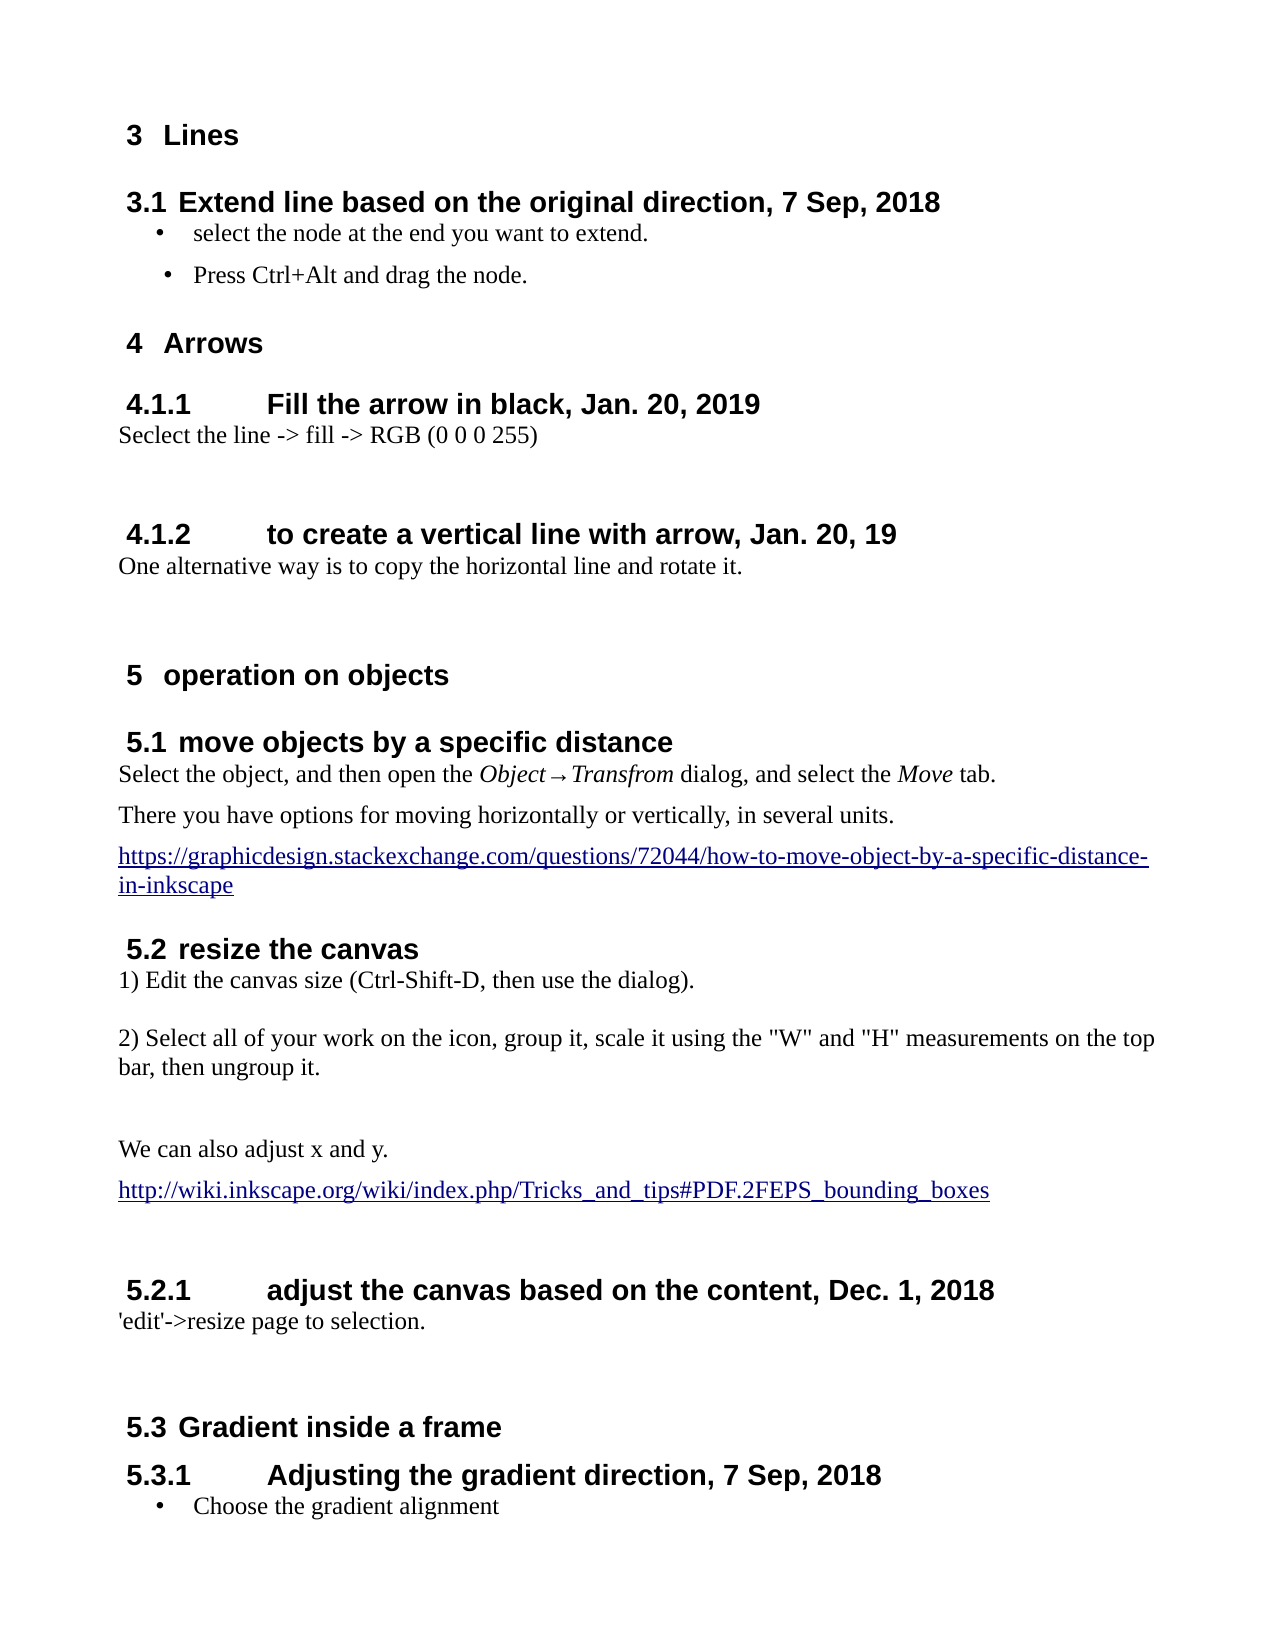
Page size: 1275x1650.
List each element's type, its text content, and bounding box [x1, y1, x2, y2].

text 'edit'->resize page to selection. [118, 1306, 1157, 1335]
text 1) Edit the canvas size (Ctrl-Shift-D, then use the dialog). 2) Select all of your work on the icon, group it, scale it using the "W" and "H" measurements on the top bar, then ungroup it. [118, 966, 1157, 1081]
text http://wiki.inkscape.org/wiki/index.php/Tricks_and_tips#PDF.2FEPS_bounding_boxes [118, 1176, 1157, 1204]
list Choose the gradient alignment [156, 1491, 1157, 1520]
subtitle adjust the canvas based on the content, Dec. 1, 2018 [118, 1273, 1157, 1306]
subtitle resize the canvas [118, 932, 1157, 966]
subtitle move objects by a specific distance [118, 725, 1157, 759]
subtitle Extend line based on the original direction, 7 Sep, 2018 [118, 185, 1157, 218]
list Press Ctrl+Alt and drag the node. [164, 260, 1157, 288]
text Seclect the line -> fill -> RGB (0 0 0 255) [118, 420, 1157, 449]
subtitle Adjusting the gradient direction, 7 Sep, 2018 [118, 1458, 1157, 1491]
subtitle to create a vertical line with arrow, Jan. 20, 19 [118, 517, 1157, 551]
subtitle Fill the arrow in black, Jan. 20, 2019 [118, 387, 1157, 420]
text https://graphicdesign.stackexchange.com/questions/72044/how-to-move-object-by-a-specific-distance-in-inkscape [118, 841, 1157, 899]
text Select the object, and then open the Object→Transfrom dialog, and select the Move tab. [118, 759, 1157, 787]
text One alternative way is to copy the horizontal line and rotate it. [118, 551, 1157, 579]
subtitle operation on objects [118, 658, 1157, 692]
list select the node at the end you want to extend. [156, 218, 1157, 247]
subtitle Arrows [118, 326, 1157, 359]
text There you have options for moving horizontally or vertically, in several units. [118, 800, 1157, 829]
text We can also adjust x and y. [118, 1134, 1157, 1163]
subtitle Lines [118, 118, 1157, 152]
subtitle Gradient inside a frame [118, 1409, 1157, 1443]
